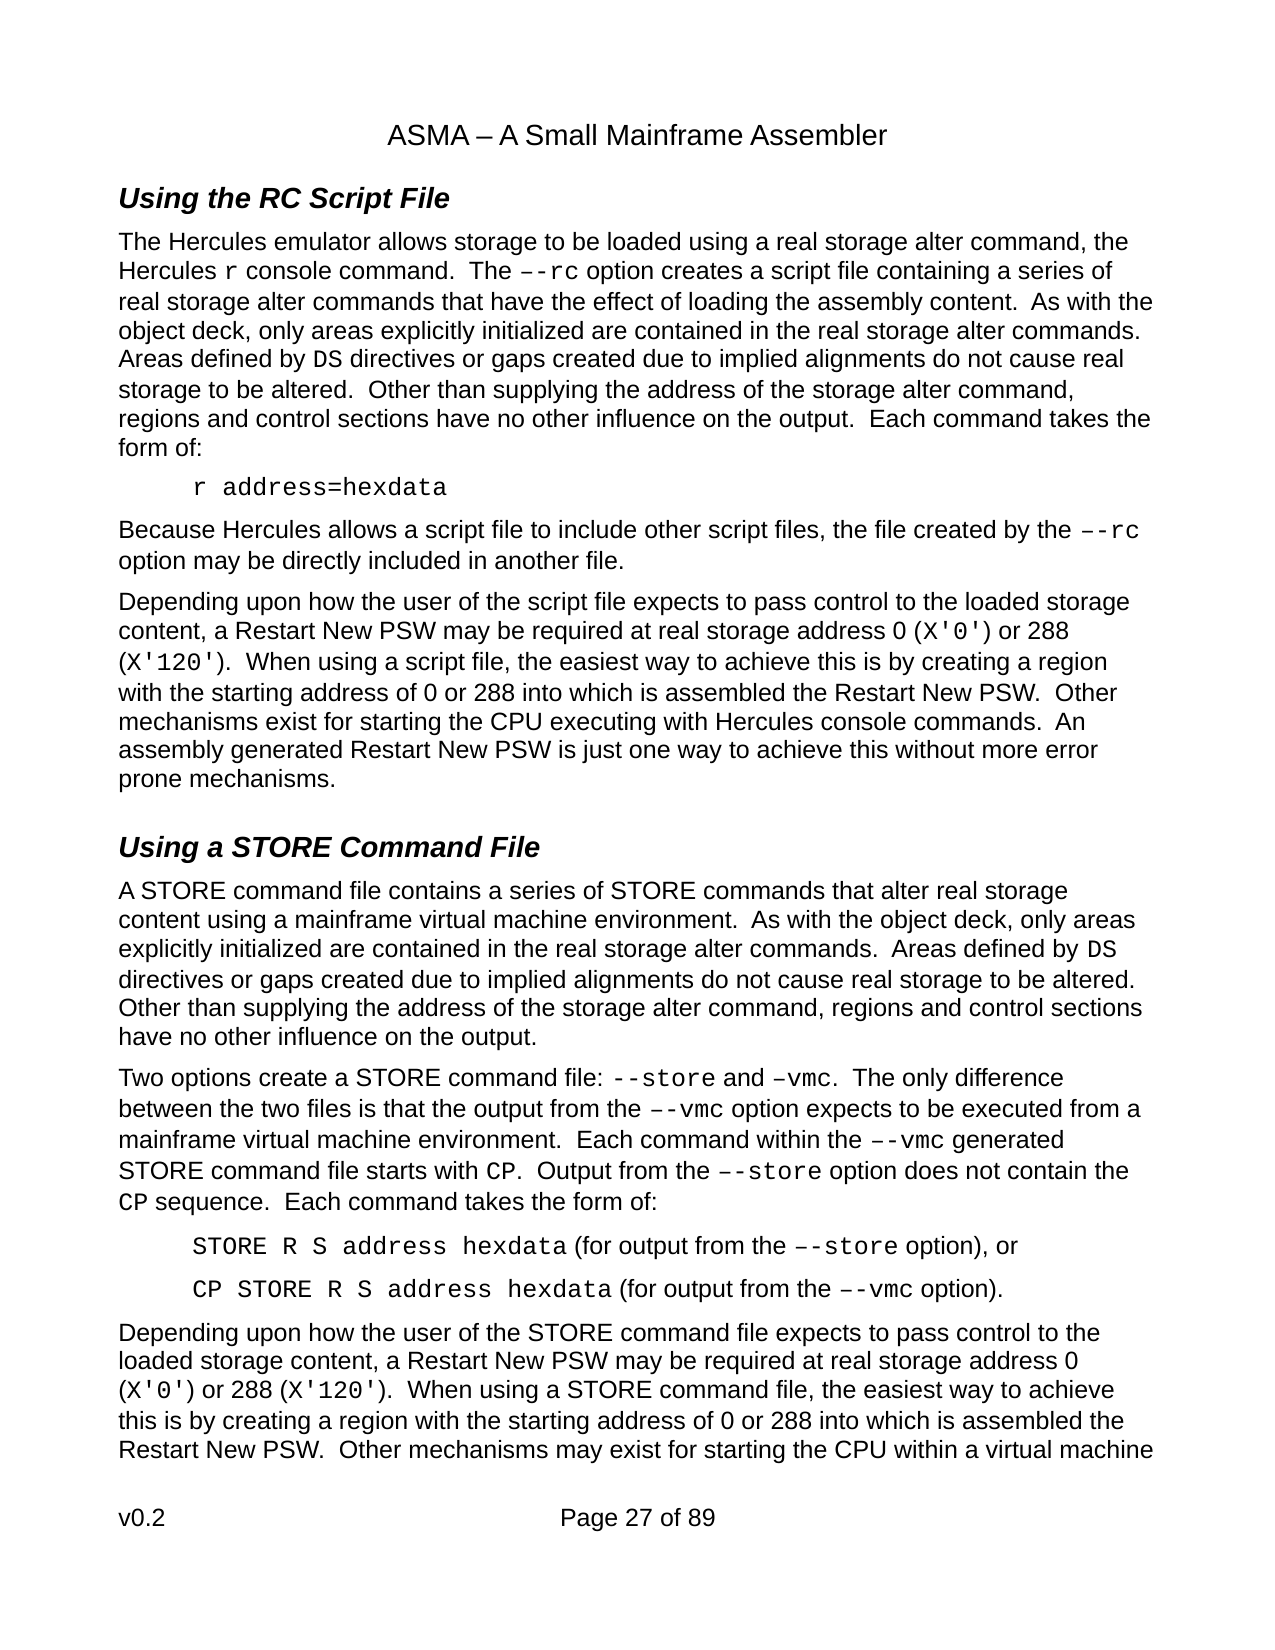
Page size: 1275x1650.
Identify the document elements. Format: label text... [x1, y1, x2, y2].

text The Hercules emulator allows storage to be loaded using a real storage alter command, the Hercules r console command. The –-rc option creates a script file containing a series of real storage alter commands that have the effect of loading the assembly content. As with the object deck, only areas explicitly initialized are contained in the real storage alter commands. Areas defined by DS directives or gaps created due to implied alignments do not cause real storage to be altered. Other than supplying the address of the storage alter command, regions and control sections have no other influence on the output. Each command takes the form of: [118, 227, 1157, 462]
text CP STORE R S address hexdata (for output from the –-vmc option). [192, 1274, 1157, 1305]
text Depending upon how the user of the script file expects to pass control to the loaded storage content, a Restart New PSW may be required at real storage address 0 (X'0') or 288 (X'120'). When using a script file, the easiest way to achieve this is by creating a region with the starting address of 0 or 288 into which is assembled the Restart New PSW. Other mechanisms exist for starting the CPU executing with Hercules console commands. An assembly generated Restart New PSW is just one way to achieve this without more error prone mechanisms. [118, 587, 1157, 793]
subtitle Using the RC Script File [118, 181, 1157, 215]
text Two options create a STORE command file: --store and –vmc. The only difference between the two files is that the output from the –-vmc option expects to be executed from a mainframe virtual machine environment. Each command within the –-vmc generated STORE command file starts with CP. Output from the –-store option does not contain the CP sequence. Each command takes the form of: [118, 1063, 1157, 1218]
text STORE R S address hexdata (for output from the –-store option), or [192, 1231, 1157, 1262]
text Depending upon how the user of the STORE command file expects to pass control to the loaded storage content, a Restart New PSW may be required at real storage address 0 (X'0') or 288 (X'120'). When using a STORE command file, the easiest way to achieve this is by creating a region with the starting address of 0 or 288 into which is assembled the Restart New PSW. Other mechanisms may exist for starting the CPU within a virtual machine [118, 1317, 1157, 1463]
text Because Hercules allows a script file to include other script files, the file created by the –-rc option may be directly included in another file. [118, 515, 1157, 574]
subtitle Using a STORE Command File [118, 830, 1157, 864]
text A STORE command file contains a series of STORE commands that alter real storage content using a mainframe virtual machine environment. As with the object deck, only areas explicitly initialized are contained in the real storage alter commands. Areas defined by DS directives or gaps created due to implied alignments do not cause real storage to be altered. Other than supplying the address of the storage alter command, regions and control sections have no other influence on the output. [118, 876, 1157, 1051]
text r address=hexdata [192, 474, 1157, 502]
